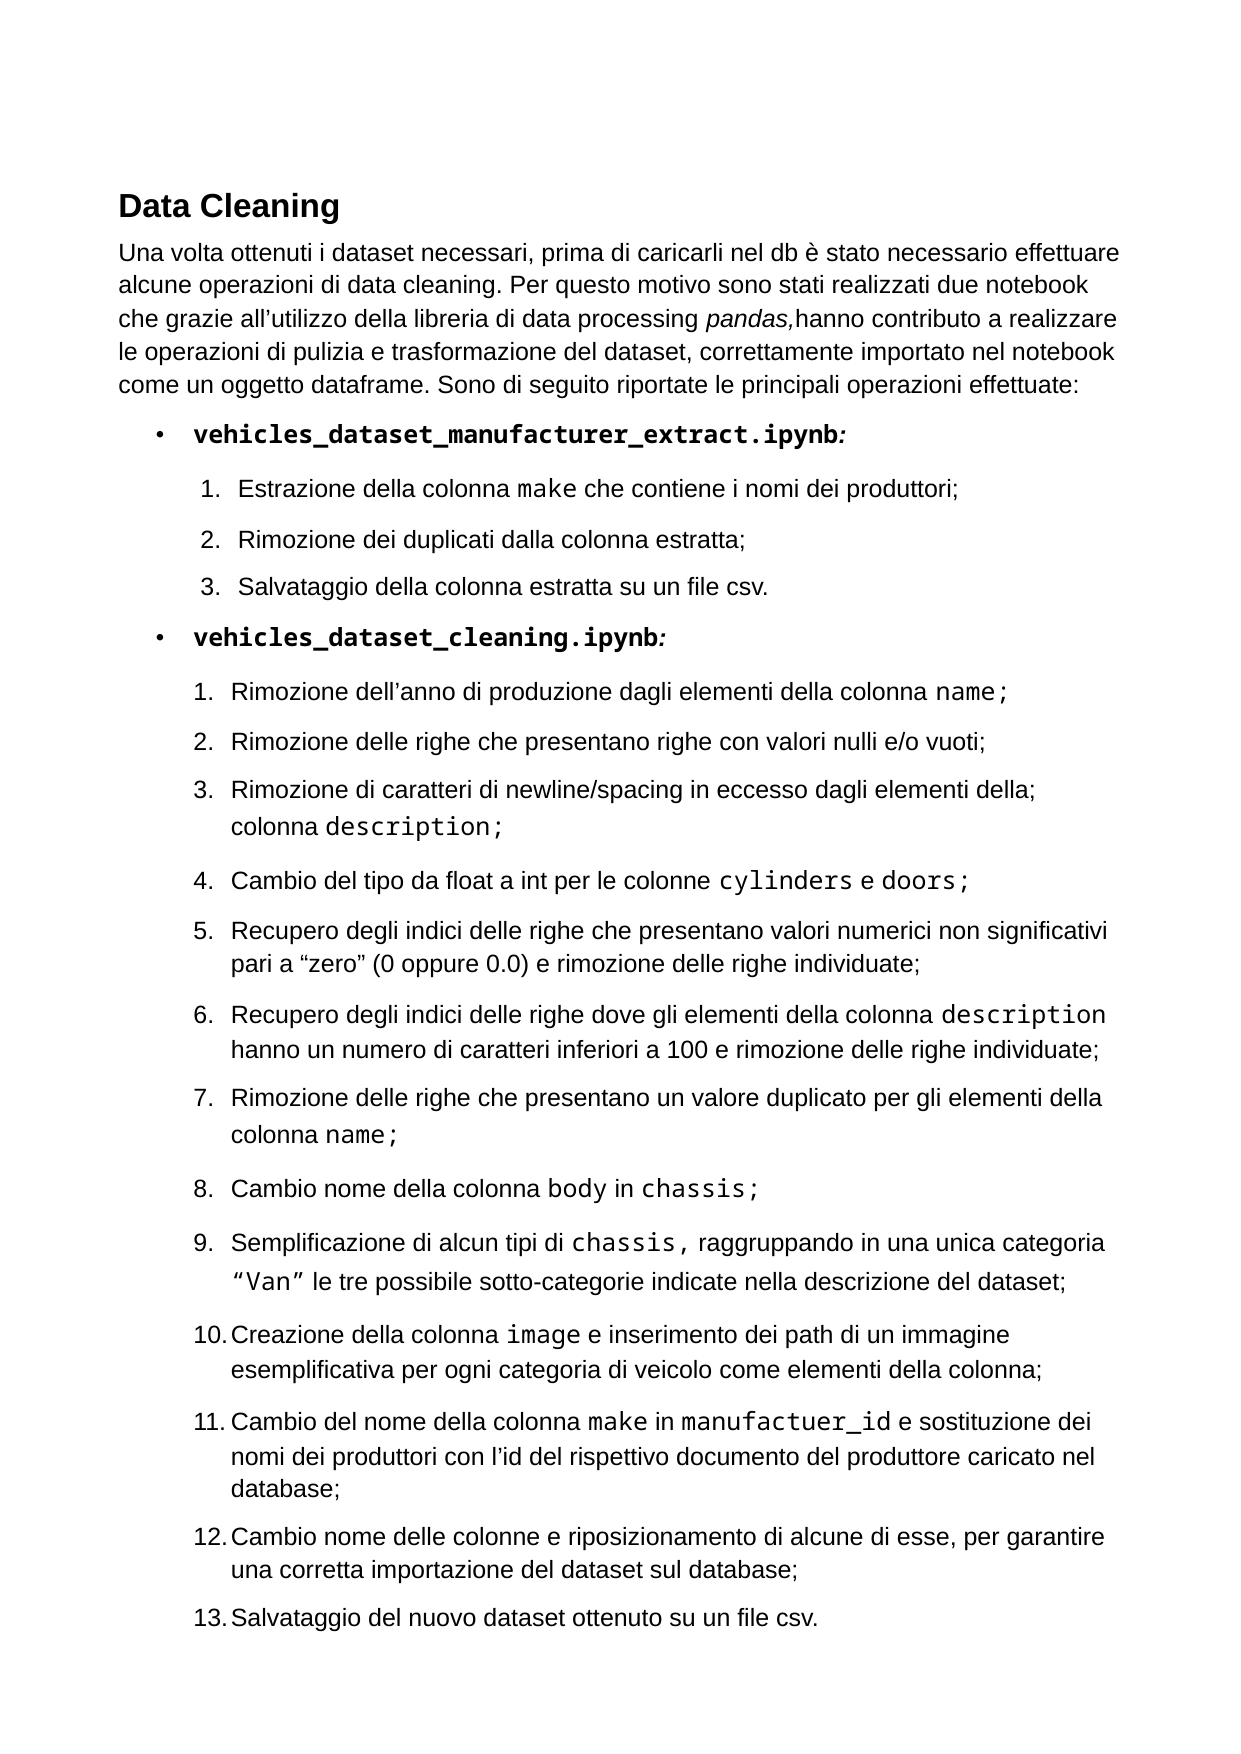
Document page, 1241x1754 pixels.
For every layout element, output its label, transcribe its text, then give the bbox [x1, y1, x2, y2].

list Rimozione dei duplicati dalla colonna estratta; [200, 525, 1122, 553]
list vehicles_dataset_manufacturer_extract.ipynb: [156, 417, 1122, 451]
list Semplificazione di alcun tipi di chassis, raggruppando in una unica categoria “Van” le tre possibile sotto-categorie indicate nella descrizione del dataset; [193, 1224, 1122, 1297]
list Rimozione dell’anno di produzione dagli elementi della colonna name; [193, 674, 1122, 708]
list Cambio del nome della colonna make in manufactuer_id e sostituzione dei nomi dei produttori con l’id del rispettivo documento del produttore caricato nel database; [193, 1403, 1122, 1503]
list Estrazione della colonna make che contiene i nomi dei produttori; [200, 471, 1122, 505]
list Rimozione di caratteri di newline/spacing in eccesso dagli elementi della; colonna description; [193, 775, 1122, 843]
list Recupero degli indici delle righe dove gli elementi della colonna description hanno un numero di caratteri inferiori a 100 e rimozione delle righe individuate; [193, 997, 1122, 1064]
list Rimozione delle righe che presentano righe con valori nulli e/o vuoti; [193, 727, 1122, 756]
list Salvataggio del nuovo dataset ottenuto su un file csv. [193, 1603, 1122, 1631]
subtitle Data Cleaning [118, 187, 1122, 225]
list Rimozione delle righe che presentano un valore duplicato per gli elementi della colonna name; [193, 1083, 1122, 1151]
list Cambio nome delle colonne e riposizionamento di alcune di esse, per garantire una corretta importazione del dataset sul database; [193, 1522, 1122, 1584]
list Salvataggio della colonna estratta su un file csv. [200, 572, 1122, 601]
list Cambio nome della colonna body in chassis; [193, 1171, 1122, 1204]
text Una volta ottenuti i dataset necessari, prima di caricarli nel db è stato necessario effettuare alcune operazioni di data cleaning. Per questo motivo sono stati realizzati due notebook che grazie all’utilizzo della libreria di data processing pandas,hanno contributo a realizzare le operazioni di pulizia e trasformazione del dataset, correttamente importato nel notebook come un oggetto dataframe. Sono di seguito riportate le principali operazioni effettuate: [118, 237, 1122, 398]
list Recupero degli indici delle righe che presentano valori numerici non significativi pari a “zero” (0 oppure 0.0) e rimozione delle righe individuate; [193, 916, 1122, 978]
list vehicles_dataset_cleaning.ipynb: [156, 620, 1122, 654]
list Creazione della colonna image e inserimento dei path di un immagine esemplificativa per ogni categoria di veicolo come elementi della colonna; [193, 1317, 1122, 1384]
list Cambio del tipo da float a int per le colonne cylinders e doors; [193, 863, 1122, 897]
